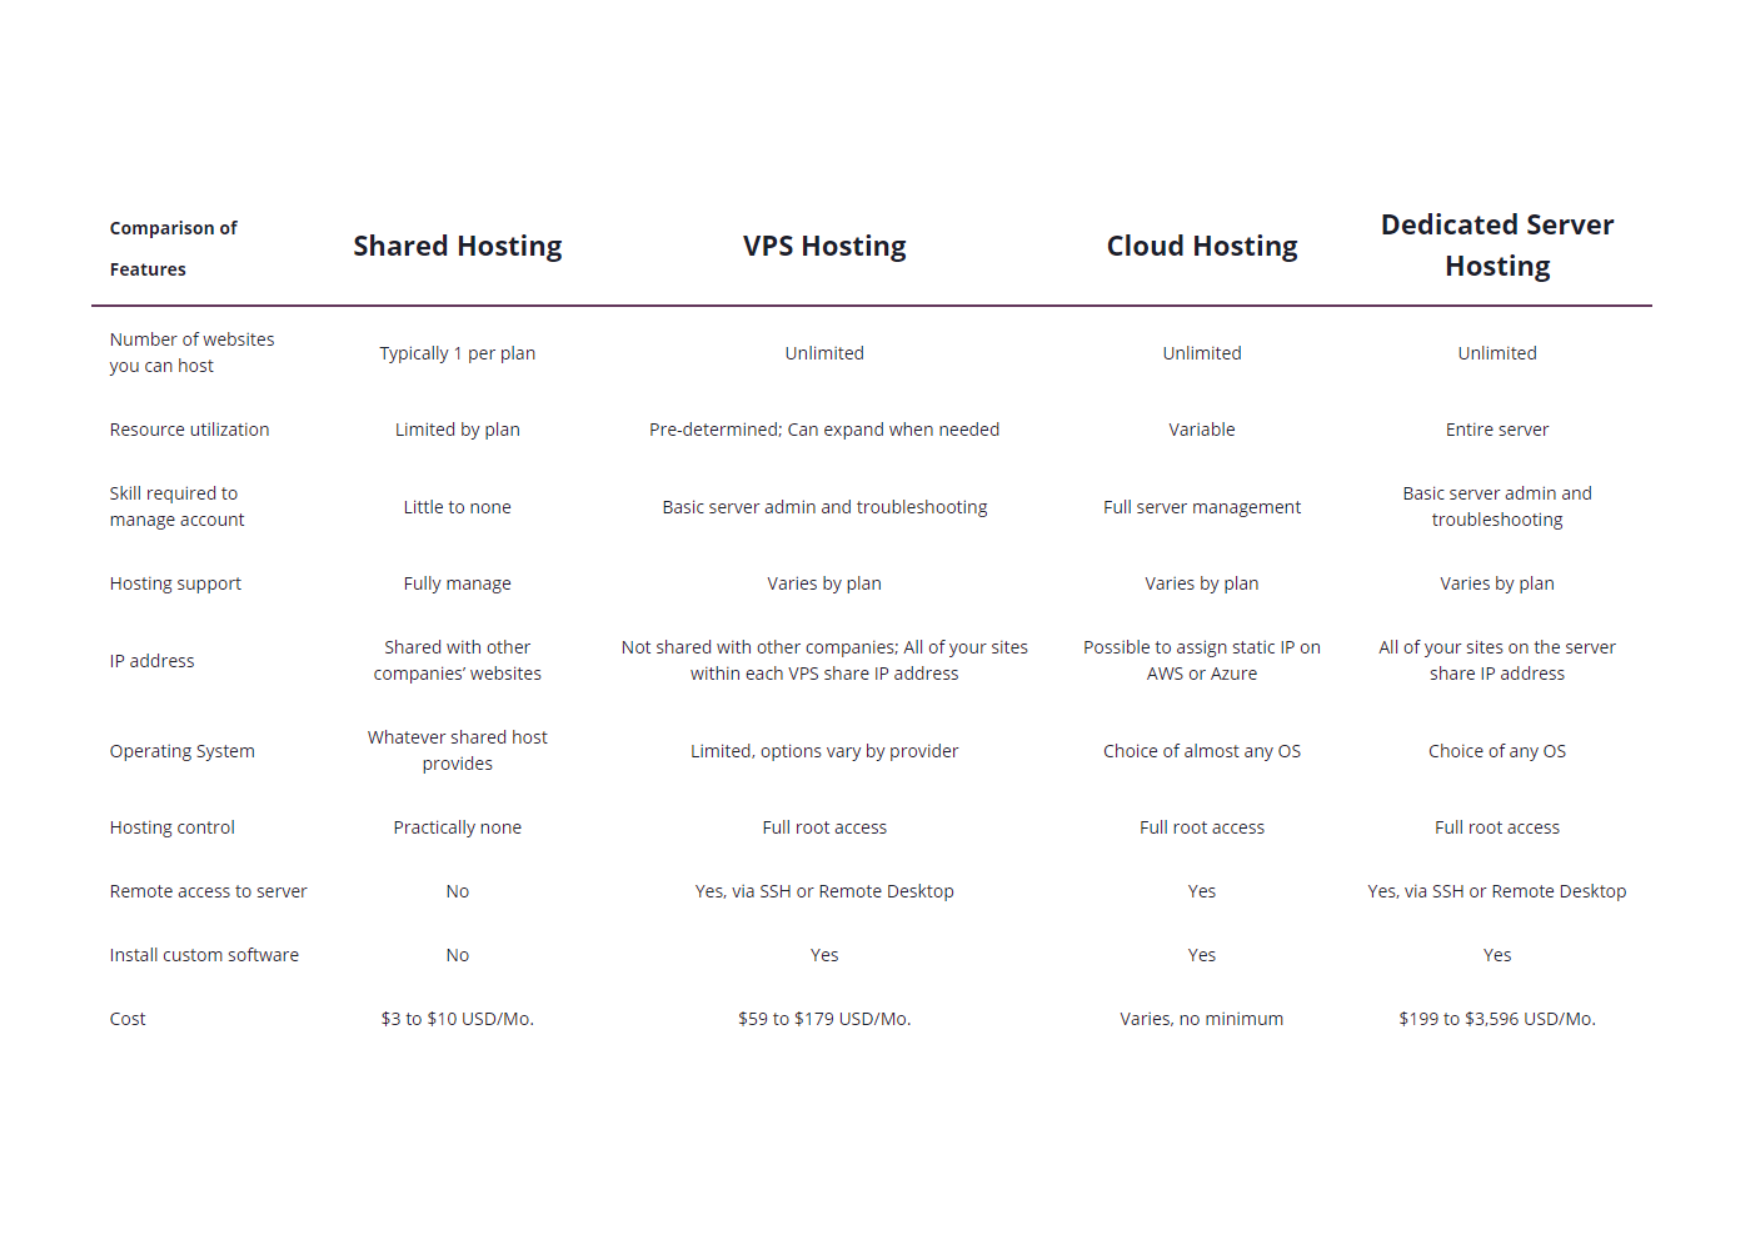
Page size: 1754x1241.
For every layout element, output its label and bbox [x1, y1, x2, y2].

picture [59, 207, 1695, 1059]
